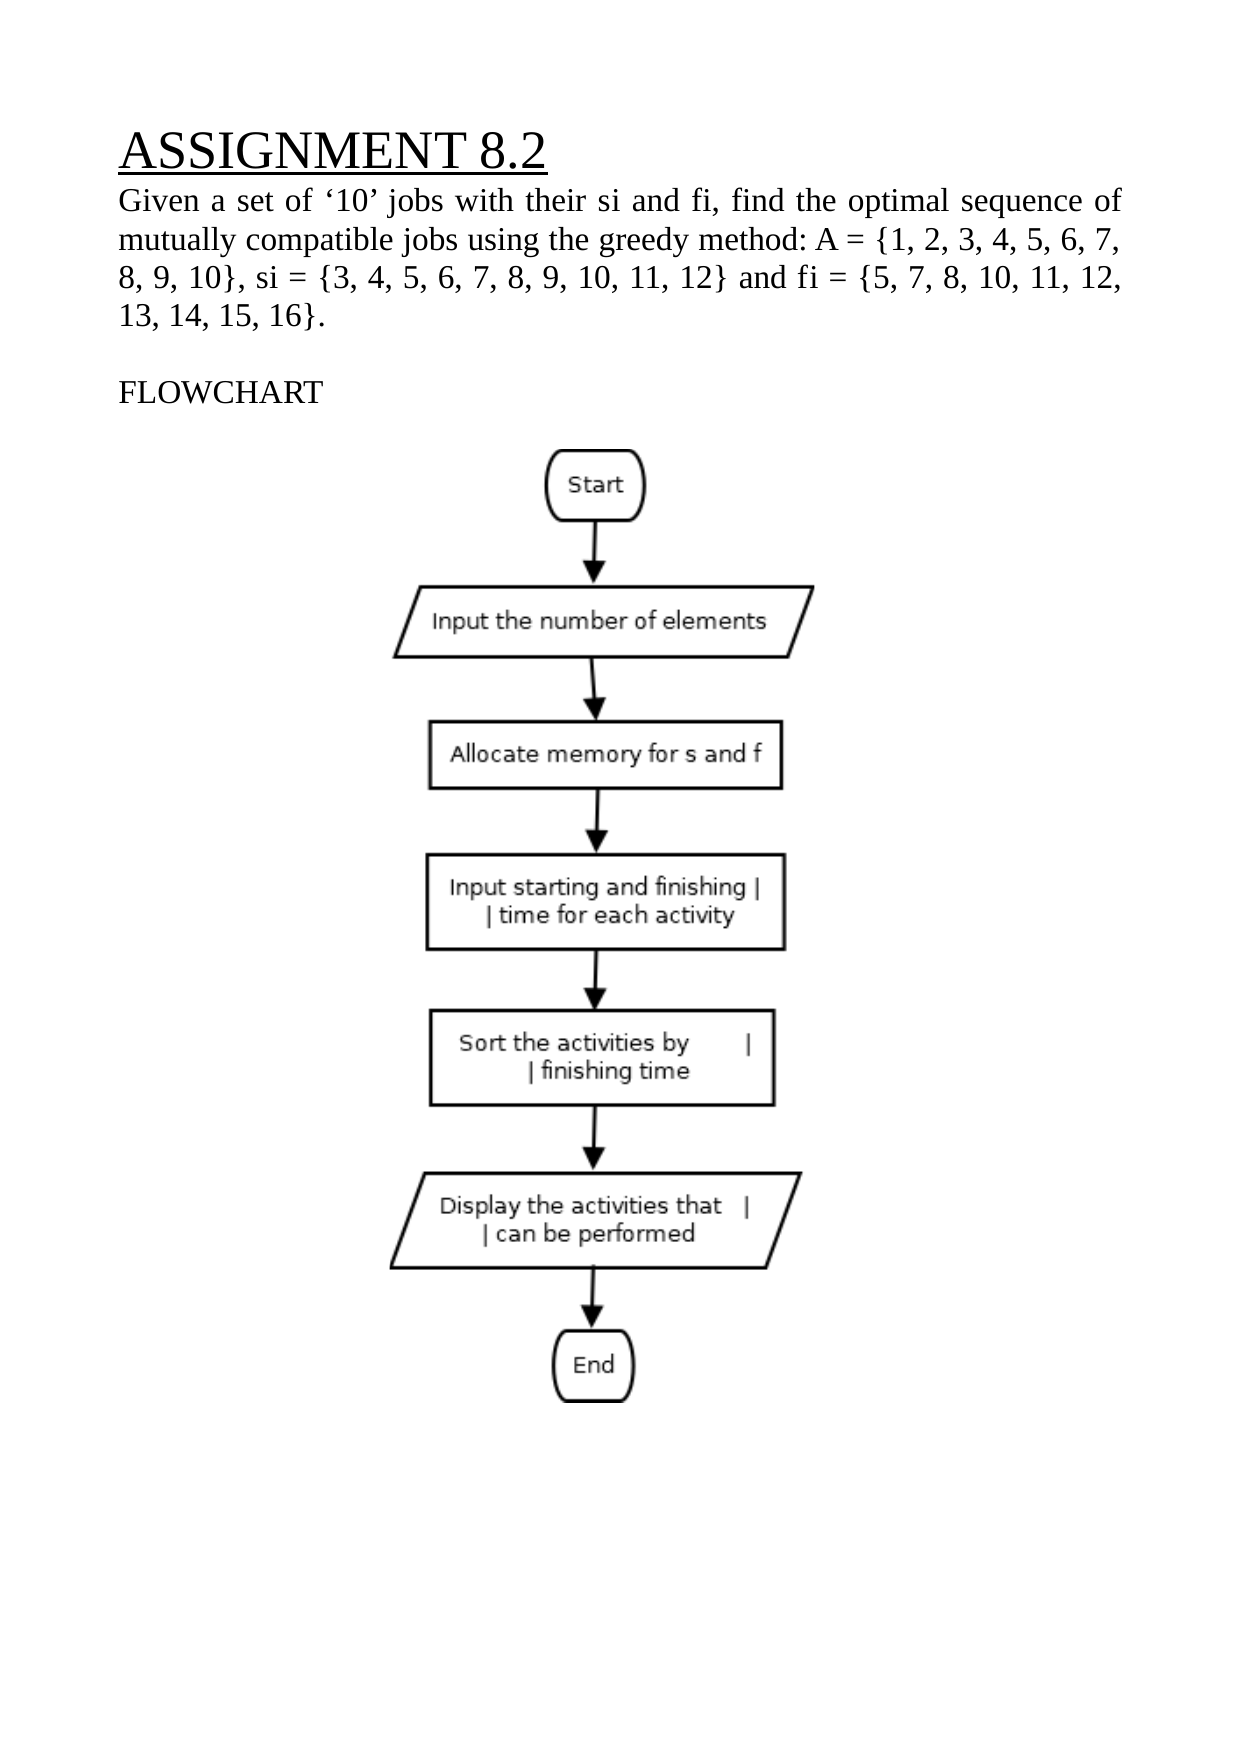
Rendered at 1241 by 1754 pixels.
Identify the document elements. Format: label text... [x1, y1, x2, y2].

text FLOWCHART [118, 372, 1122, 410]
text Given a set of ‘10’ jobs with their si and fi, find the optimal sequence of mutually compatible jobs using the greedy method: A = {1, 2, 3, 4, 5, 6, 7, 8, 9, 10}, si = {3, 4, 5, 6, 7, 8, 9, 10, 11, 12} and fi = {5, 7, 8, 10, 11, 12, 13, 14, 15, 16}. [118, 180, 1122, 334]
picture [389, 449, 815, 1403]
text ASSIGNMENT 8.2 [118, 118, 1122, 180]
